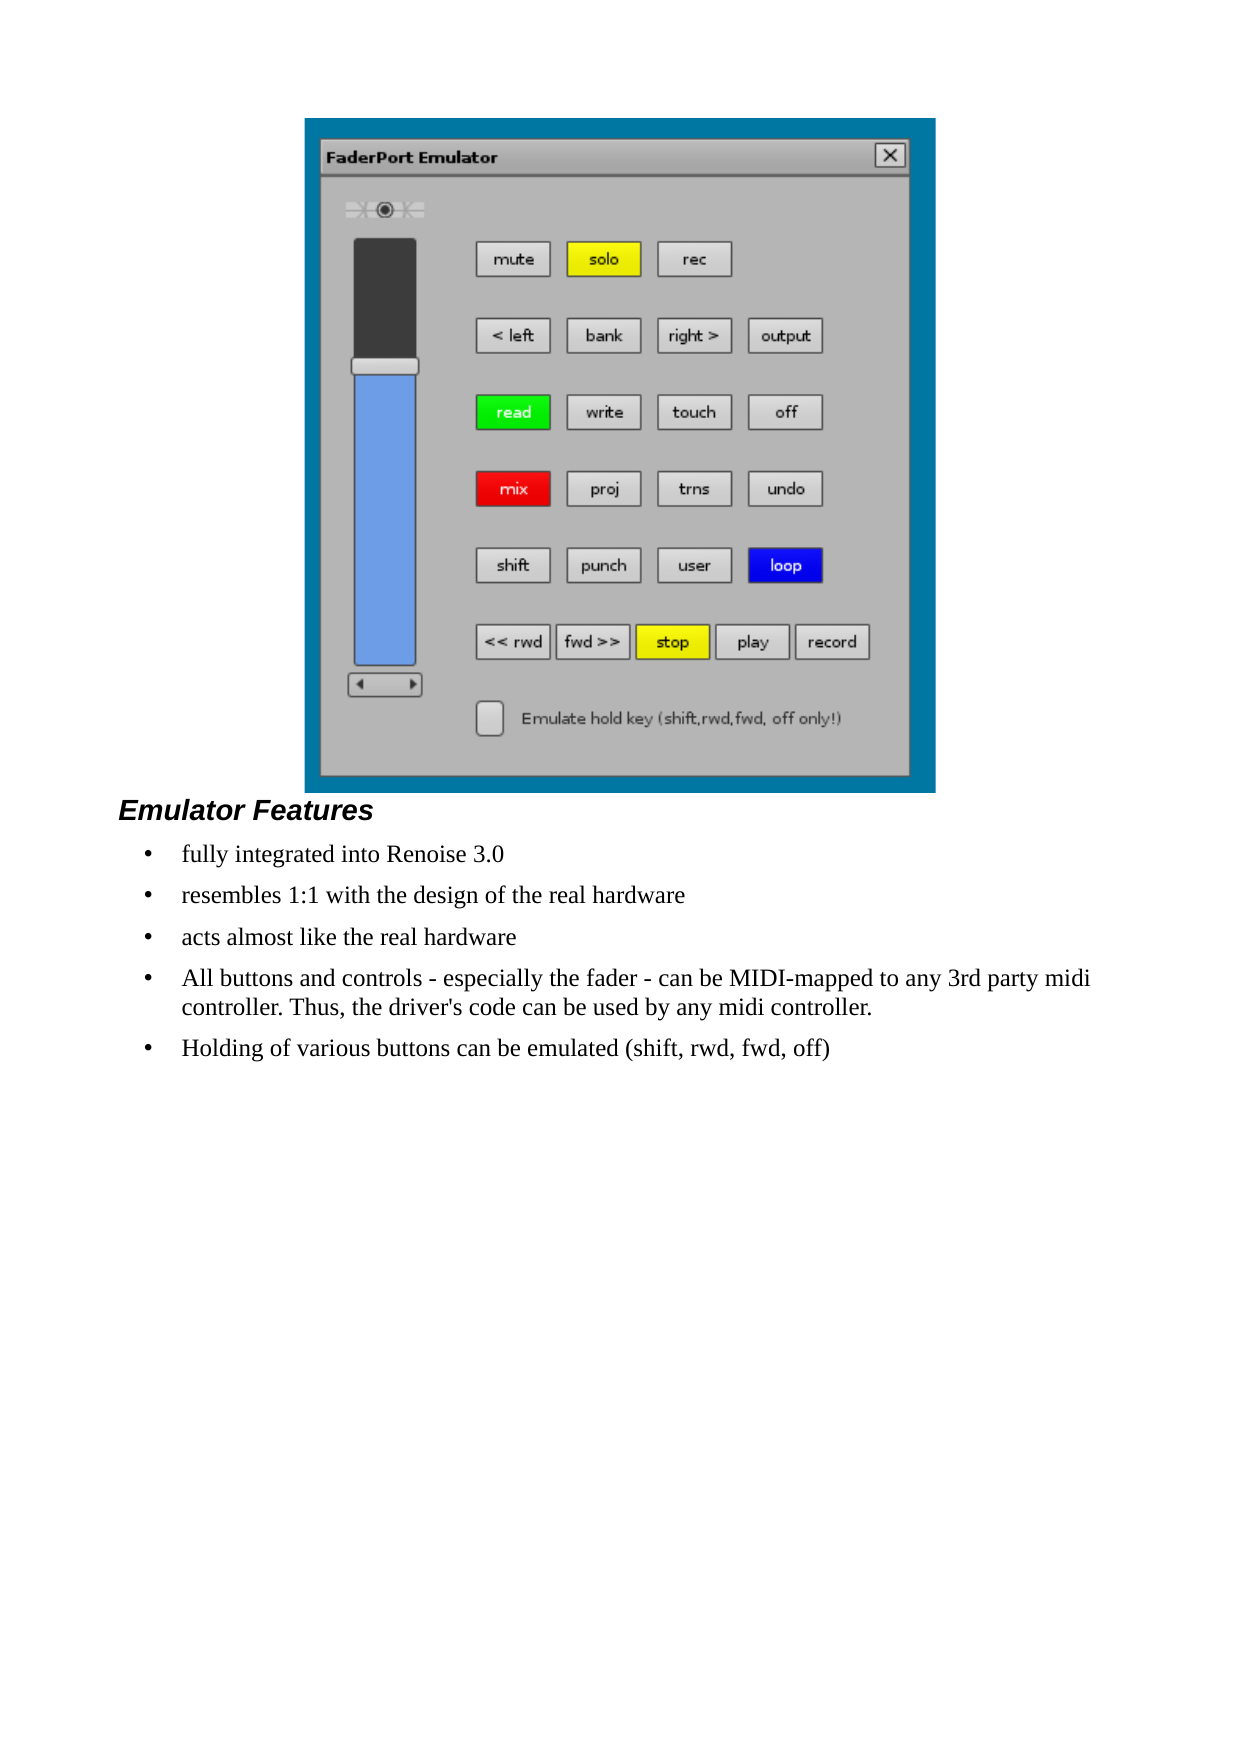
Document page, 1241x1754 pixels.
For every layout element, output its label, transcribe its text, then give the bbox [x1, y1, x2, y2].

list Holding of various buttons can be emulated (shift, rwd, fwd, off) [144, 1033, 1122, 1062]
picture [320, 138, 910, 777]
list acts almost like the real hardware [144, 922, 1122, 950]
subtitle Emulator Features [118, 693, 1122, 827]
list resembles 1:1 with the design of the real hardware [144, 880, 1122, 909]
list fully integrated into Renoise 3.0 [144, 839, 1122, 868]
list All buttons and controls - especially the fader - can be MIDI-mapped to any 3rd party midi controller. Thus, the driver's code can be used by any midi controller. [144, 963, 1122, 1020]
